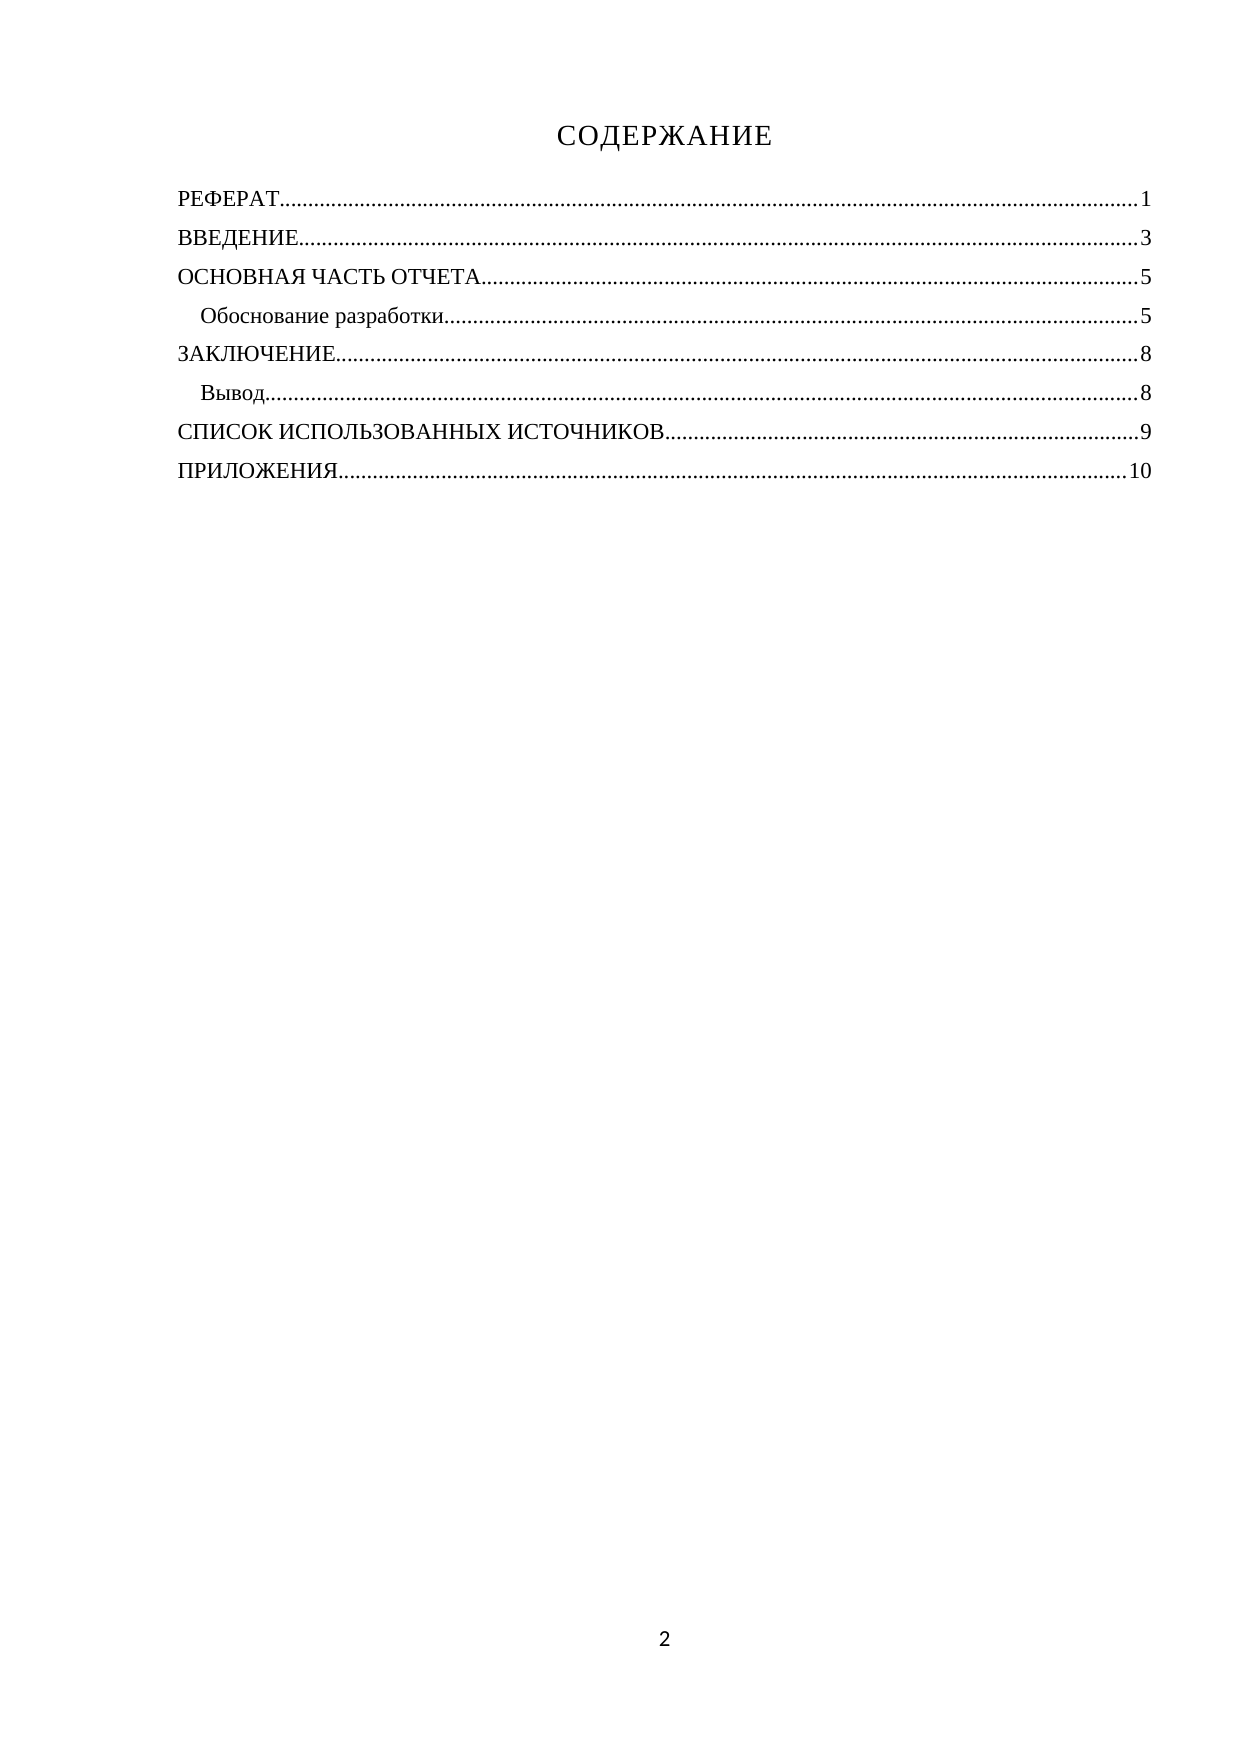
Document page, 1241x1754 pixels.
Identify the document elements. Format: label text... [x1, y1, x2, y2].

text Реферат 1 [177, 185, 1152, 211]
text Основная часть отчета 5 [177, 263, 1152, 289]
text Введение 3 [177, 224, 1152, 250]
text Заключение 8 [177, 341, 1152, 367]
text Вывод 8 [200, 379, 1152, 406]
text Обоснование разработки 5 [200, 302, 1152, 328]
text Список использованных источников 9 [177, 418, 1152, 444]
text Приложения 10 [177, 457, 1152, 483]
subtitle Содержание [177, 118, 1152, 152]
